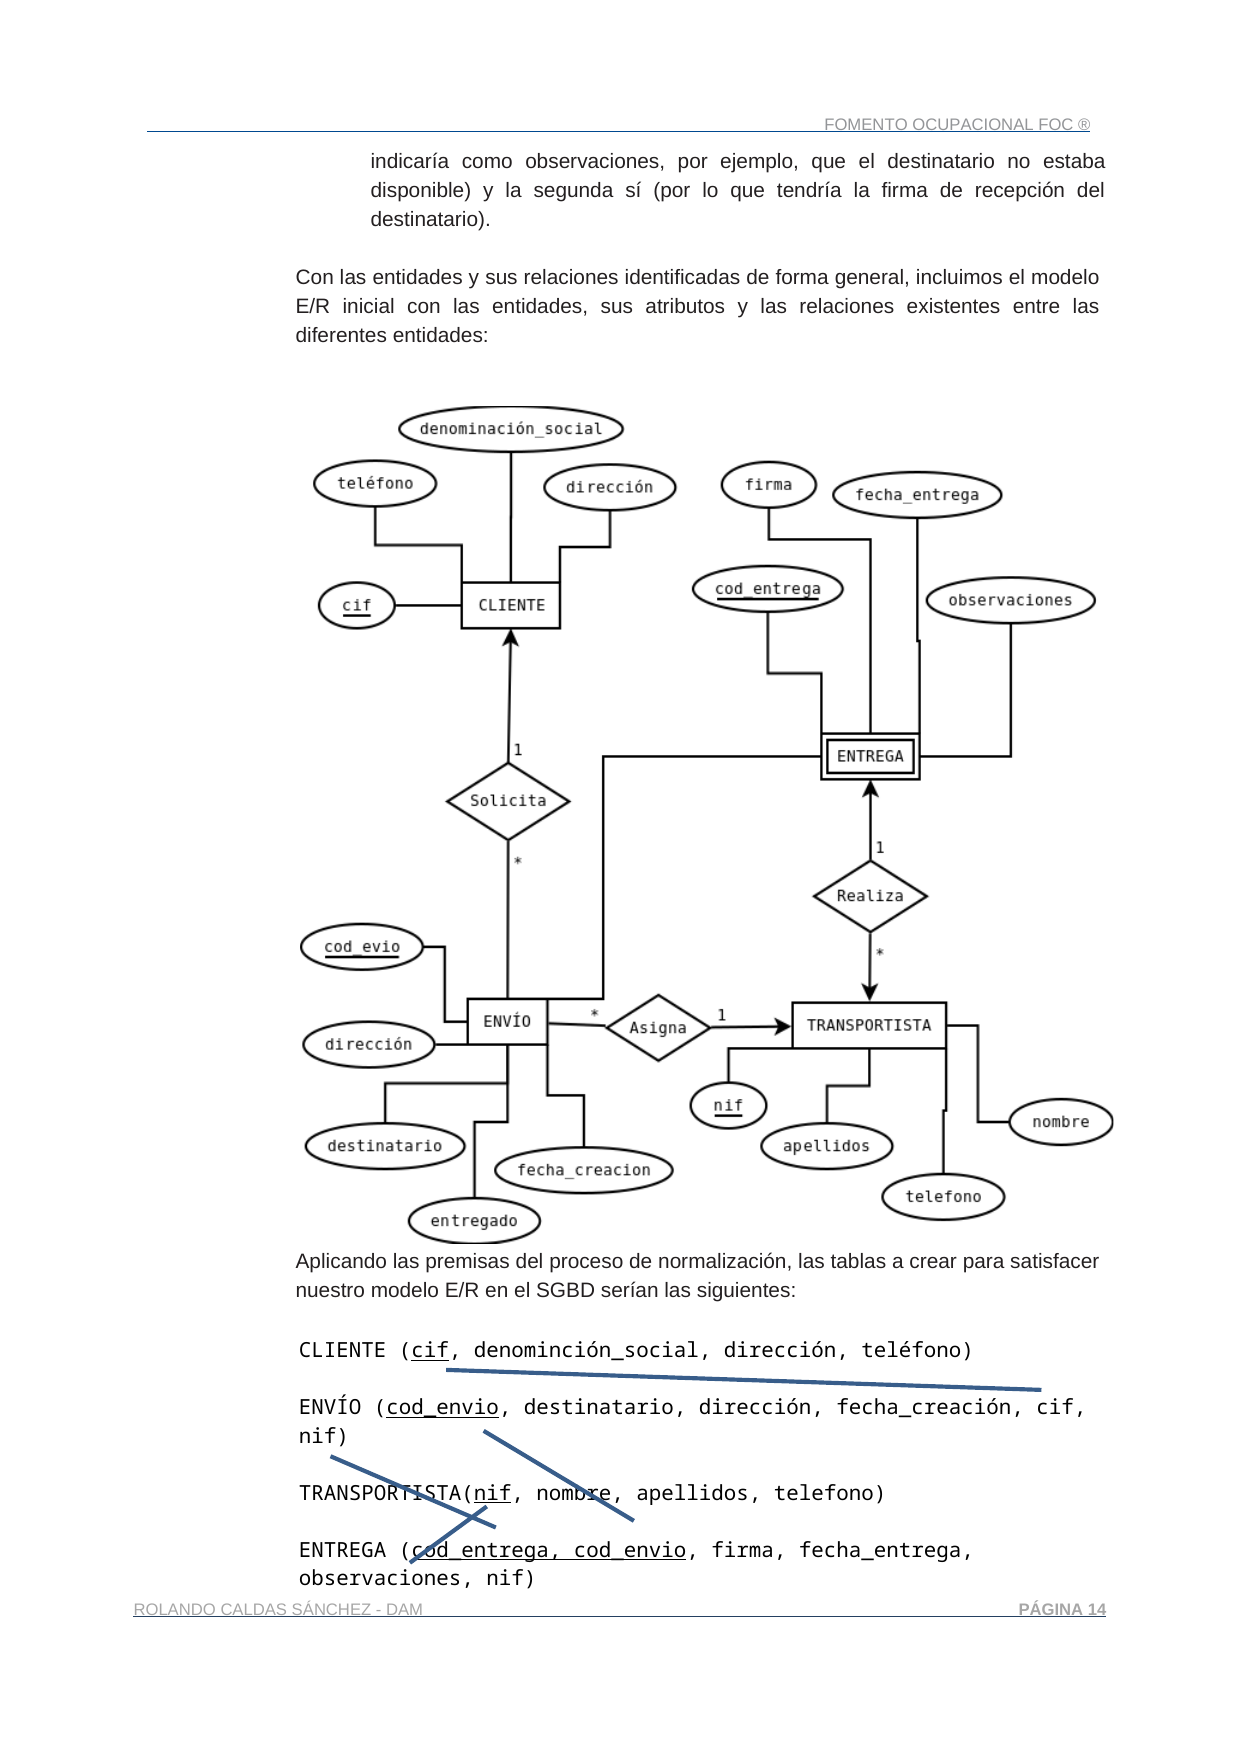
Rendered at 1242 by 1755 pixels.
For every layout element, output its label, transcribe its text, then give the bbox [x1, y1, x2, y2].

list indicaría como observaciones, por ejemplo, que el destinatario no estaba disponible) y la segunda sí (por lo que tendría la firma de recepción del destinatario). [333, 149, 1106, 231]
text CLIENTE (cif, denominción_social, dirección, teléfono) [299, 1336, 1106, 1364]
text TRANSPORTISTA(nif, nombre, apellidos, telefono) [389, 1478, 603, 1506]
picture [300, 406, 1114, 1244]
text ENVÍO (cod_envio, destinatario, dirección, fecha_creación, cif, nif) [299, 1392, 1106, 1449]
text Con las entidades y sus relaciones identificadas de forma general, incluimos el modelo E/R inicial con las entidades, sus atributos y las relaciones existentes entre las diferentes entidades: [295, 264, 1101, 346]
text ENTREGA (cod_entrega, cod_envio, firma, fecha_entrega, observaciones, nif) [299, 1535, 1106, 1592]
text Aplicando las premisas del proceso de normalización, las tablas a crear para satisfacer nuestro modelo E/R en el SGBD serían las siguientes: [295, 409, 1101, 1302]
text TRANSPORTISTA(nif, nombre, apellidos, telefono) [569, 1478, 1106, 1506]
text TRANSPORTISTA(nif, nombre, apellidos, telefono) [299, 1478, 438, 1506]
